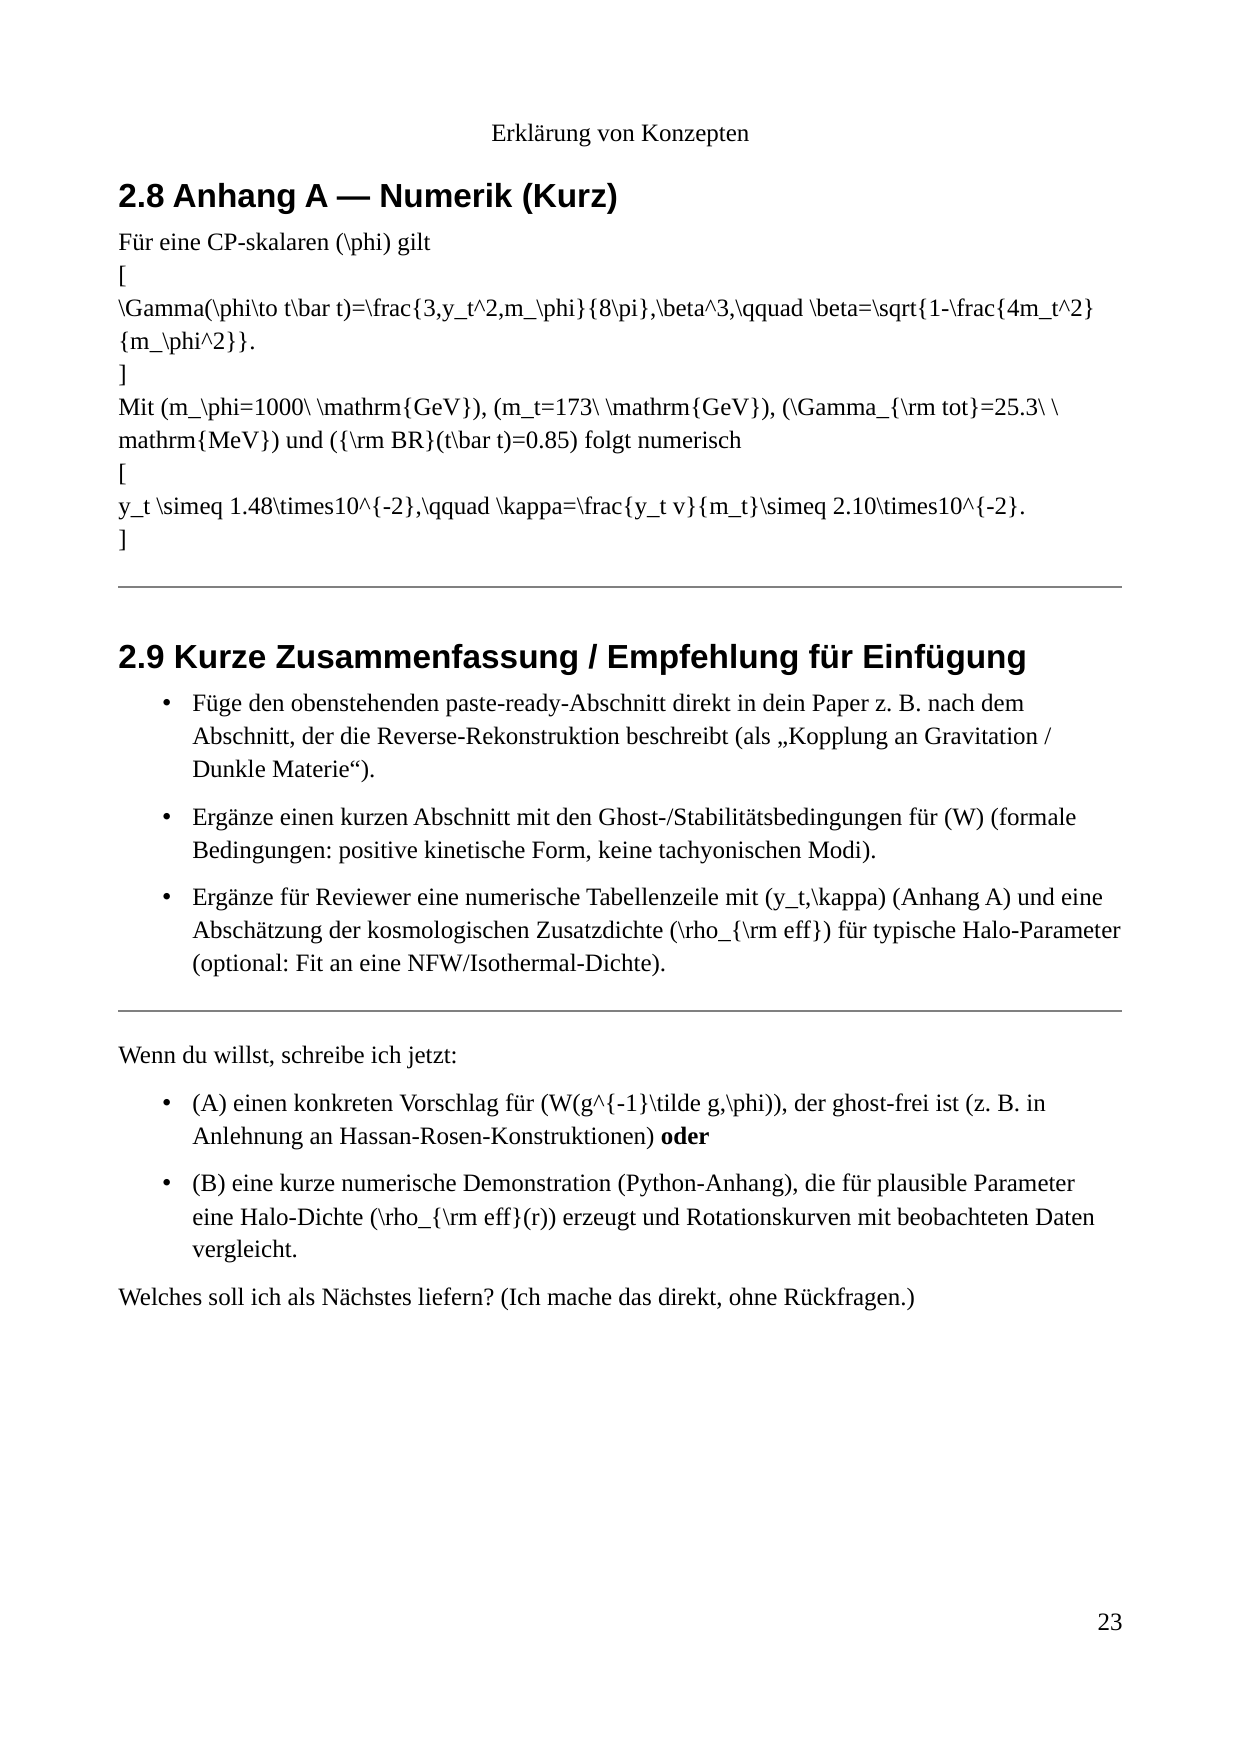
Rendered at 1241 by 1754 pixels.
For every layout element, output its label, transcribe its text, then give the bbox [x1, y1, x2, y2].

list Ergänze für Reviewer eine numerische Tabellenzeile mit (y_t,\kappa) (Anhang A) und eine Abschätzung der kosmologischen Zusatzdichte (\rho_{\rm eff}) für typische Halo-Parameter (optional: Fit an eine NFW/Isothermal-Dichte). [162, 882, 1122, 977]
list Füge den obenstehenden paste-ready-Abschnitt direkt in dein Paper z. B. nach dem Abschnitt, der die Reverse-Rekonstruktion beschreibt (als „Kopplung an Gravitation / Dunkle Materie“). [162, 688, 1122, 783]
text Welches soll ich als Nächstes liefern? (Ich mache das direkt, ohne Rückfragen.) [118, 1282, 1122, 1311]
list Ergänze einen kurzen Abschnitt mit den Ghost-/Stabilitätsbedingungen für (W) (formale Bedingungen: positive kinetische Form, keine tachyonischen Modi). [162, 802, 1122, 863]
text Für eine CP-skalaren (\phi) gilt [ \Gamma(\phi\to t\bar t)=\frac{3,y_t^2,m_\phi}{8\pi},\beta^3,\qquad \beta=\sqrt{1-\frac{4m_t^2}{m_\phi^2}}. ] Mit (m_\phi=1000\ \mathrm{GeV}), (m_t=173\ \mathrm{GeV}), (\Gamma_{\rm tot}=25.3\ \mathrm{MeV}) und ({\rm BR}(t\bar t)=0.85) folgt numerisch [ y_t \simeq 1.48\times10^{-2},\qquad \kappa=\frac{y_t v}{m_t}\simeq 2.10\times10^{-2}. ] [118, 227, 1122, 553]
list (A) einen konkreten Vorschlag für (W(g^{-1}\tilde g,\phi)), der ghost-frei ist (z. B. in Anlehnung an Hassan-Rosen-Konstruktionen) oder [162, 1088, 1122, 1150]
list (B) eine kurze numerische Demonstration (Python-Anhang), die für plausible Parameter eine Halo-Dichte (\rho_{\rm eff}(r)) erzeugt und Rotationskurven mit beobachteten Daten vergleicht. [162, 1168, 1122, 1263]
subtitle 2.8 Anhang A — Numerik (Kurz) [118, 176, 1122, 215]
text Wenn du willst, schreibe ich jetzt: [118, 1040, 1122, 1069]
subtitle 2.9 Kurze Zusammenfassung / Empfehlung für Einfügung [118, 637, 1122, 676]
